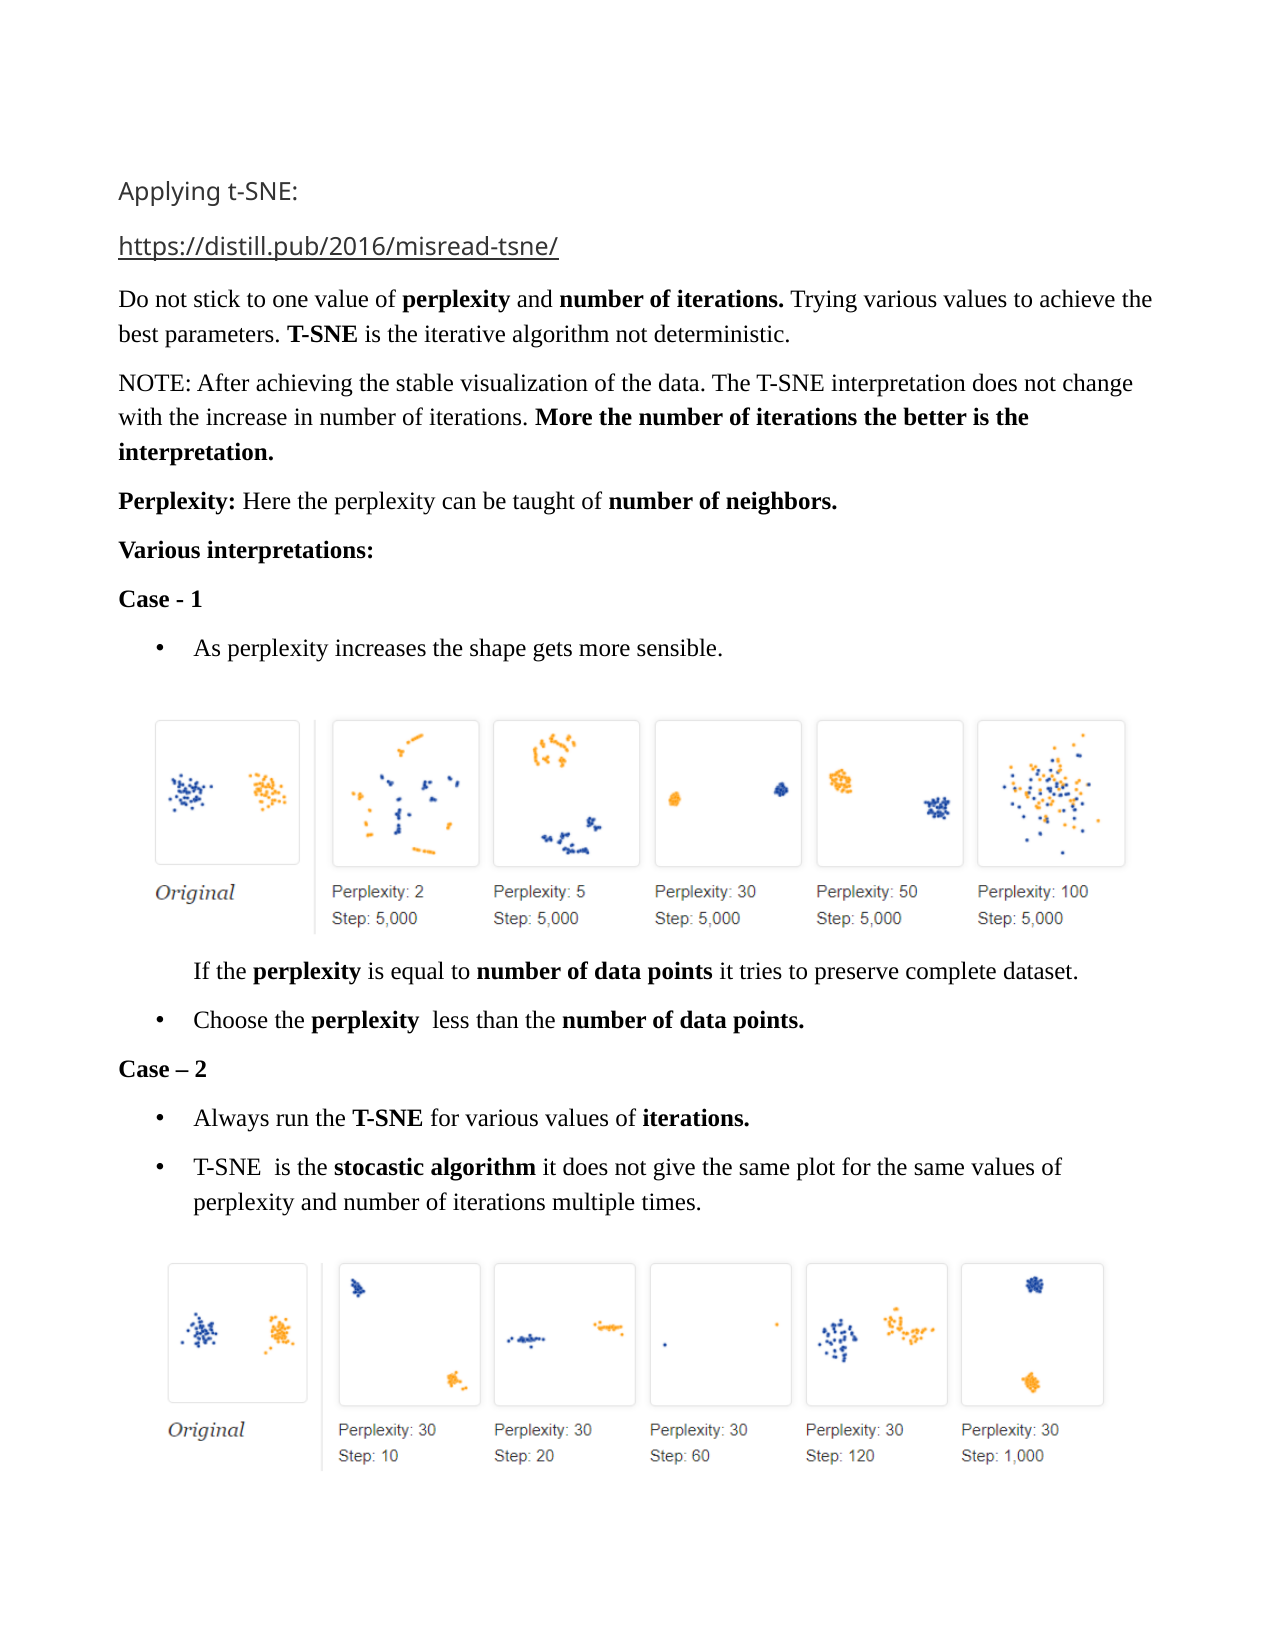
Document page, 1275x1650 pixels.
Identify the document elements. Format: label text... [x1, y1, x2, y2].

text Various interpretations: [118, 535, 1157, 564]
picture [158, 1236, 1117, 1511]
list Always run the T-SNE for various values of iterations. [156, 1103, 1157, 1132]
picture [136, 682, 1139, 951]
text https://distill.pub/2016/misread-tsne/ [118, 229, 1157, 263]
list If the perplexity is equal to number of data points it tries to preserve complete dataset. [156, 682, 1157, 985]
text Applying t-SNE: [118, 173, 1157, 208]
text Case - 1 [118, 584, 1157, 613]
text Do not stick to one value of perplexity and number of iterations. Trying various values to achieve the best parameters. T-SNE is the iterative algorithm not deterministic. [118, 284, 1157, 348]
text Case – 2 [118, 1054, 1157, 1083]
list T-SNE is the stocastic algorithm it does not give the same plot for the same values of perplexity and number of iterations multiple times. [156, 1152, 1157, 1216]
text Perplexity: Here the perplexity can be taught of number of neighbors. [118, 486, 1157, 515]
list As perplexity increases the shape gets more sensible. [156, 633, 1157, 662]
text NOTE: After achieving the stable visualization of the data. The T-SNE interpretation does not change with the increase in number of iterations. More the number of iterations the better is the interpretation. [118, 368, 1157, 466]
list Choose the perplexity less than the number of data points. [156, 1005, 1157, 1034]
